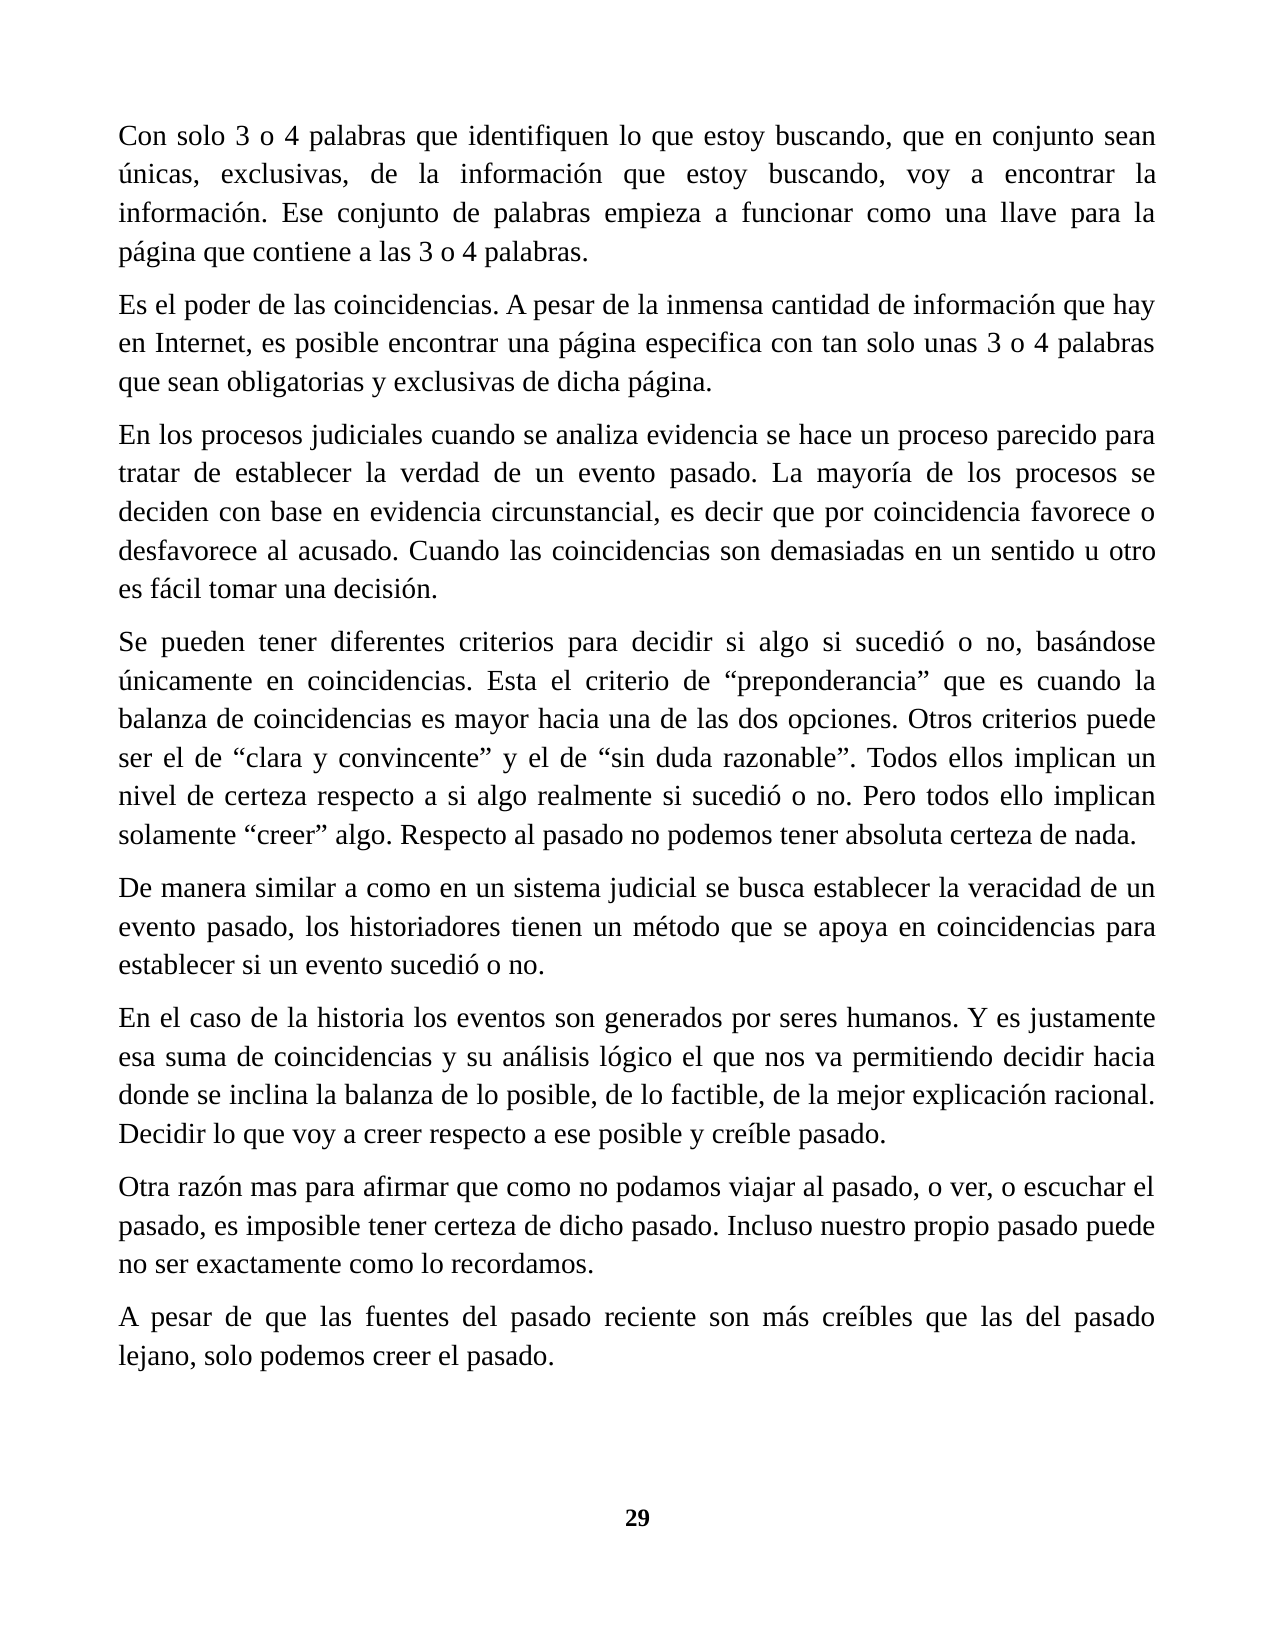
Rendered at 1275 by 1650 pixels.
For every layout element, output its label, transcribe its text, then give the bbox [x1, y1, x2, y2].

text De manera similar a como en un sistema judicial se busca establecer la veracidad de un evento pasado, los historiadores tienen un método que se apoya en coincidencias para establecer si un evento sucedió o no. [118, 870, 1157, 981]
text Es el poder de las coincidencias. A pesar de la inmensa cantidad de información que hay en Internet, es posible encontrar una página especifica con tan solo unas 3 o 4 palabras que sean obligatorias y exclusivas de dicha página. [118, 287, 1157, 397]
text Con solo 3 o 4 palabras que identifiquen lo que estoy buscando, que en conjunto sean únicas, exclusivas, de la información que estoy buscando, voy a encontrar la información. Ese conjunto de palabras empieza a funcionar como una llave para la página que contiene a las 3 o 4 palabras. [118, 118, 1157, 267]
text En los procesos judiciales cuando se analiza evidencia se hace un proceso parecido para tratar de establecer la verdad de un evento pasado. La mayoría de los procesos se deciden con base en evidencia circunstancial, es decir que por coincidencia favorece o desfavorece al acusado. Cuando las coincidencias son demasiadas en un sentido u otro es fácil tomar una decisión. [118, 417, 1157, 605]
text En el caso de la historia los eventos son generados por seres humanos. Y es justamente esa suma de coincidencias y su análisis lógico el que nos va permitiendo decidir hacia donde se inclina la balanza de lo posible, de lo factible, de la mejor explicación racional. Decidir lo que voy a creer respecto a ese posible y creíble pasado. [118, 1000, 1157, 1149]
text Se pueden tener diferentes criterios para decidir si algo si sucedió o no, basándose únicamente en coincidencias. Esta el criterio de “preponderancia” que es cuando la balanza de coincidencias es mayor hacia una de las dos opciones. Otros criterios puede ser el de “clara y convincente” y el de “sin duda razonable”. Todos ellos implican un nivel de certeza respecto a si algo realmente si sucedió o no. Pero todos ello implican solamente “creer” algo. Respecto al pasado no podemos tener absoluta certeza de nada. [118, 624, 1157, 851]
text Otra razón mas para afirmar que como no podamos viajar al pasado, o ver, o escuchar el pasado, es imposible tener certeza de dicho pasado. Incluso nuestro propio pasado puede no ser exactamente como lo recordamos. [118, 1169, 1157, 1280]
text A pesar de que las fuentes del pasado reciente son más creíbles que las del pasado lejano, solo podemos creer el pasado. [118, 1299, 1157, 1371]
